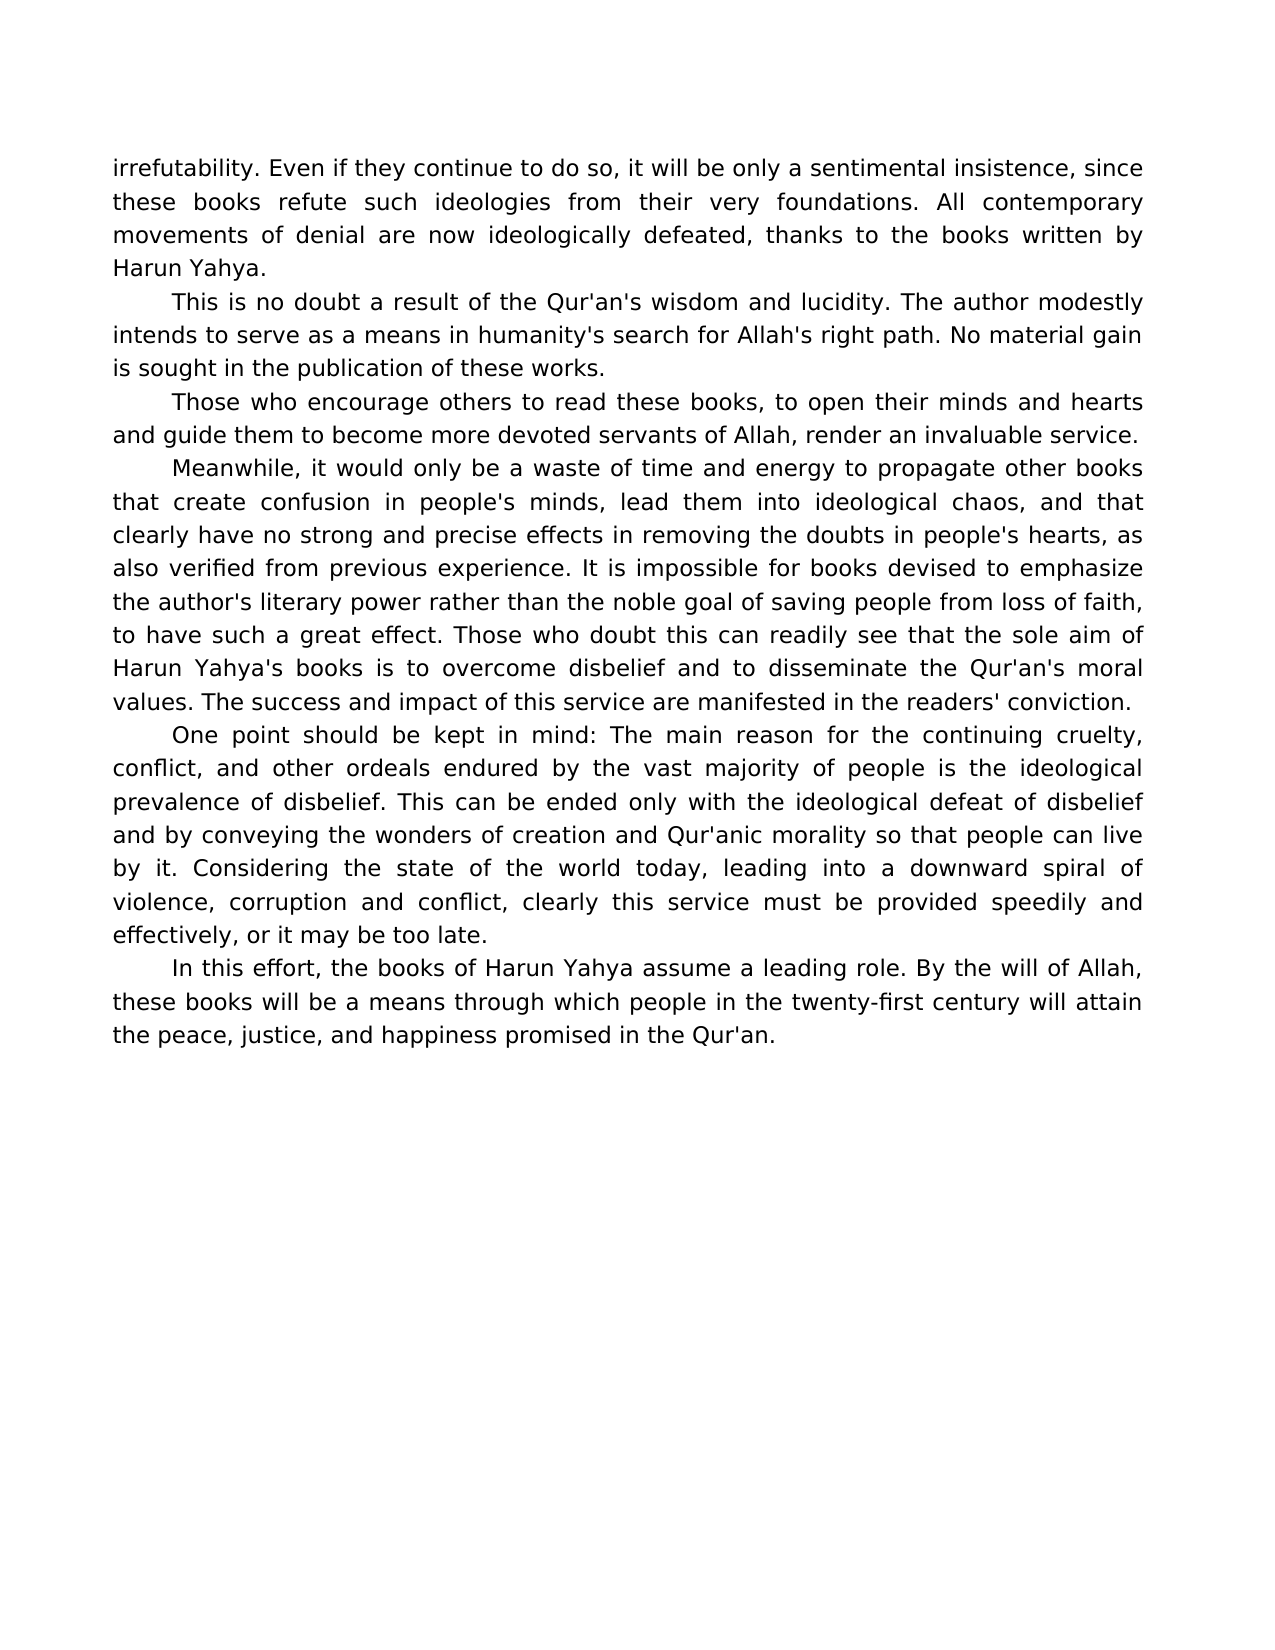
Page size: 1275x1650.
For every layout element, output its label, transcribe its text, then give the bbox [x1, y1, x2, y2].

text Meanwhile, it would only be a waste of time and energy to propagate other books that create confusion in people's minds, lead them into ideological chaos, and that clearly have no strong and precise effects in removing the doubts in people's hearts, as also verified from previous experience. It is impossible for books devised to emphasize the author's literary power rather than the noble goal of saving people from loss of faith, to have such a great effect. Those who doubt this can readily see that the sole aim of Harun Yahya's books is to overcome disbelief and to disseminate the Qur'an's moral values. The success and impact of this service are manifested in the readers' conviction. [112, 450, 1145, 717]
text Those who encourage others to read these books, to open their minds and hearts and guide them to become more devoted servants of Allah, render an invaluable service. [112, 383, 1145, 450]
text irrefutability. Even if they continue to do so, it will be only a sentimental insistence, since these books refute such ideologies from their very foundations. All contemporary movements of denial are now ideologically defeated, thanks to the books written by Harun Yahya. [112, 150, 1145, 283]
text One point should be kept in mind: The main reason for the continuing cruelty, conflict, and other ordeals endured by the vast majority of people is the ideological prevalence of disbelief. This can be ended only with the ideological defeat of disbelief and by conveying the wonders of creation and Qur'anic morality so that people can live by it. Considering the state of the world today, leading into a downward spiral of violence, corruption and conflict, clearly this service must be provided speedily and effectively, or it may be too late. [112, 717, 1145, 950]
text In this effort, the books of Harun Yahya assume a leading role. By the will of Allah, these books will be a means through which people in the twenty-first century will attain the peace, justice, and happiness promised in the Qur'an. [112, 950, 1145, 1050]
text This is no doubt a result of the Qur'an's wisdom and lucidity. The author modestly intends to serve as a means in humanity's search for Allah's right path. No material gain is sought in the publication of these works. [112, 283, 1145, 383]
